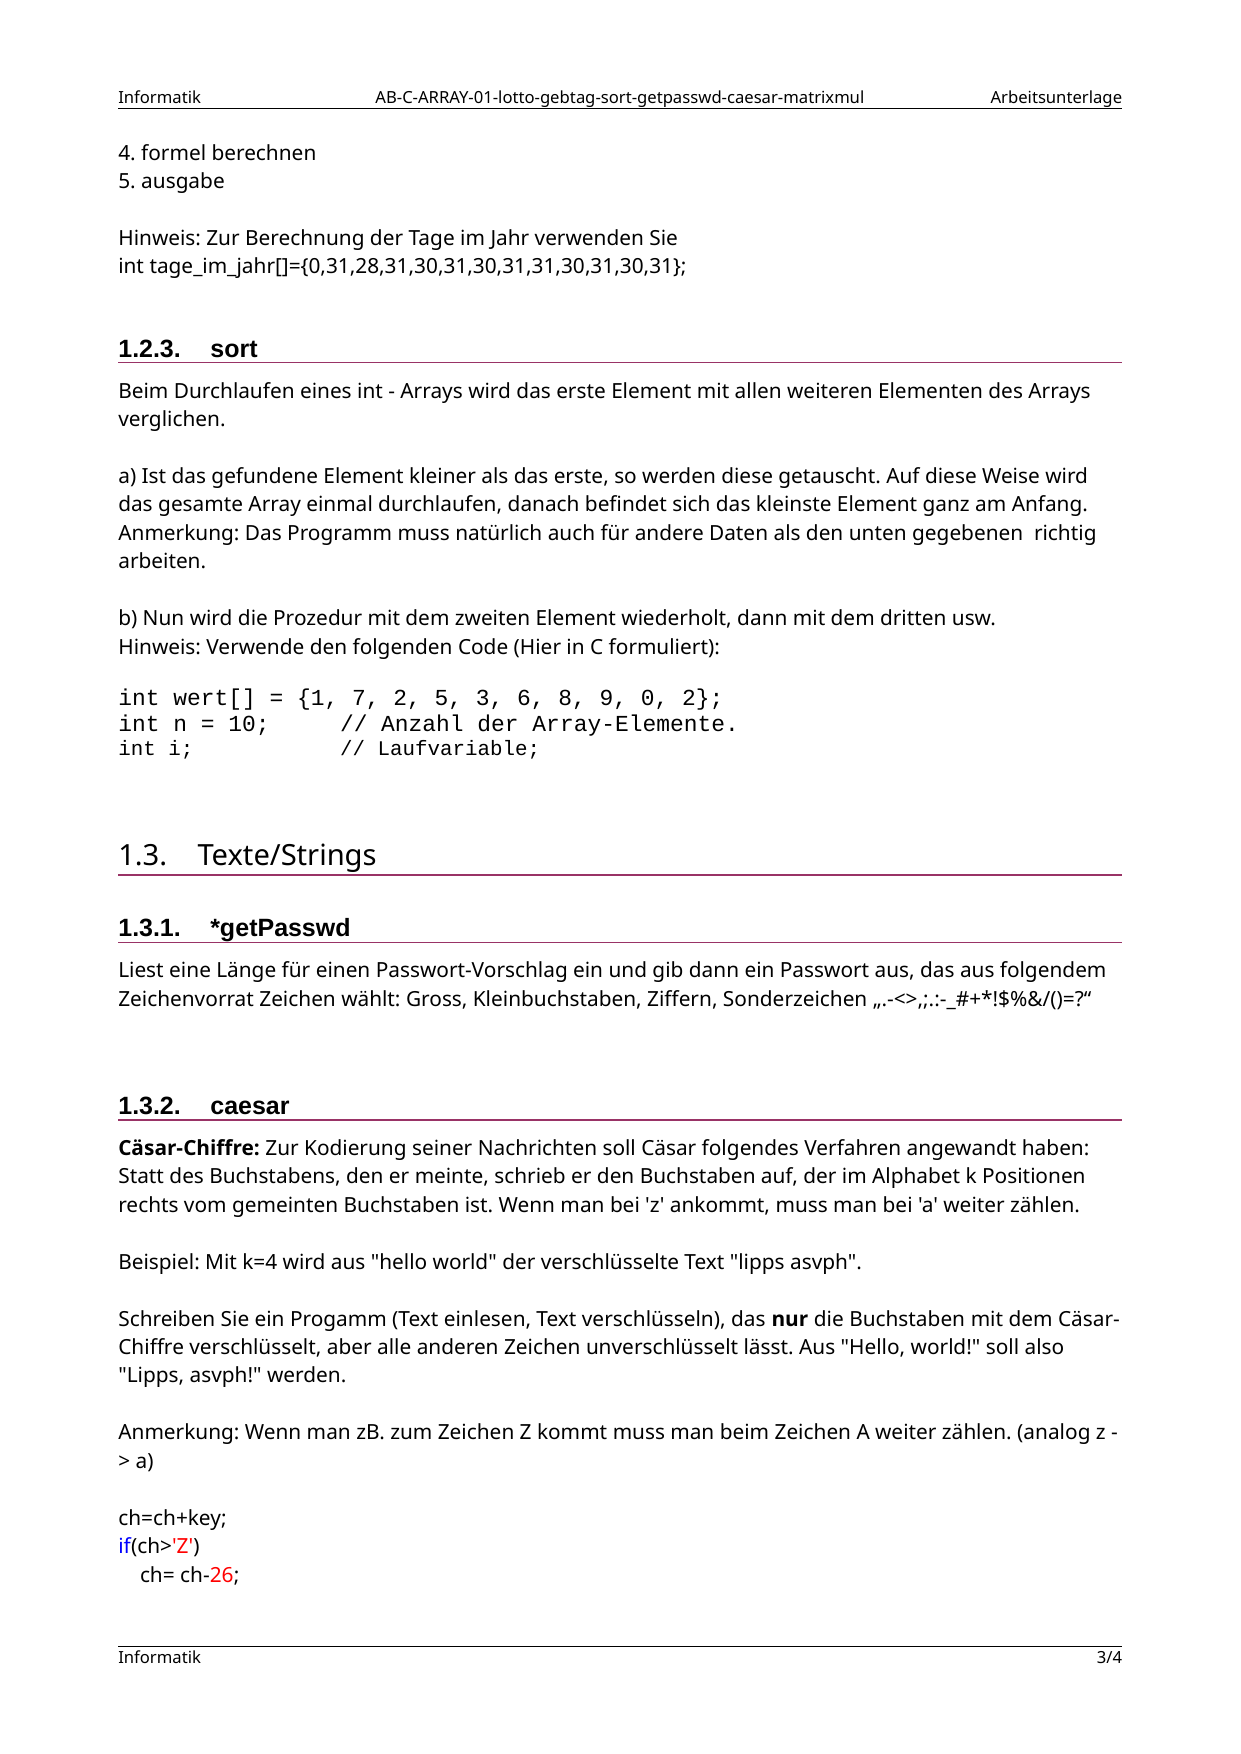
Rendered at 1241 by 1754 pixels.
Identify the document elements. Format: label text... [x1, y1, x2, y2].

text b) Nun wird die Prozedur mit dem zweiten Element wiederholt, dann mit dem dritten usw. [118, 603, 1122, 632]
text Hinweis: Verwende den folgenden Code (Hier in C formuliert): [118, 632, 1122, 660]
text 4. formel berechnen [118, 138, 1122, 166]
text Hinweis: Zur Berechnung der Tage im Jahr verwenden Sie int tage_im_jahr[]={0,31,28,31,30,31,30,31,31,30,31,30,31}; [118, 223, 1122, 308]
text int i; // Laufvariable; [118, 738, 1122, 762]
text Cäsar-Chiffre: Zur Kodierung seiner Nachrichten soll Cäsar folgendes Verfahren angewandt haben: Statt des Buchstabens, den er meinte, schrieb er den Buchstaben auf, der im Alphabet k Positionen rechts vom gemeinten Buchstaben ist. Wenn man bei 'z' ankommt, muss man bei 'a' weiter zählen. [118, 1133, 1122, 1218]
text Liest eine Länge für einen Passwort-Vorschlag ein und gib dann ein Passwort aus, das aus folgendem Zeichenvorrat Zeichen wählt: Gross, Kleinbuchstaben, Ziffern, Sonderzeichen „.-<>,;.:-_#+*!$%&/()=?“ [118, 956, 1122, 1012]
text ch= ch-26; [118, 1560, 1122, 1588]
text Anmerkung: Wenn man zB. zum Zeichen Z kommt muss man beim Zeichen A weiter zählen. (analog z -> a) [118, 1417, 1122, 1474]
subtitle sort [118, 333, 1122, 362]
text Beispiel: Mit k=4 wird aus "hello world" der verschlüsselte Text "lipps asvph". [118, 1218, 1122, 1304]
text a) Ist das gefundene Element kleiner als das erste, so werden diese getauscht. Auf diese Weise wird das gesamte Array einmal durchlaufen, danach befindet sich das kleinste Element ganz am Anfang. Anmerkung: Das Programm muss natürlich auch für andere Daten als den unten gegebenen richtig arbeiten. [118, 461, 1122, 575]
subtitle *getPasswd [118, 913, 1122, 942]
text ch=ch+key; [118, 1503, 1122, 1531]
subtitle caesar [118, 1091, 1122, 1119]
text int n = 10; // Anzahl der Array-Elemente. [118, 712, 1122, 738]
subtitle Texte/Strings [118, 834, 1122, 874]
text Schreiben Sie ein Progamm (Text einlesen, Text verschlüsseln), das nur die Buchstaben mit dem Cäsar-Chiffre verschlüsselt, aber alle anderen Zeichen unverschlüsselt lässt. Aus "Hello, world!" soll also "Lipps, asvph!" werden. [118, 1304, 1122, 1417]
text Beim Durchlaufen eines int - Arrays wird das erste Element mit allen weiteren Elementen des Arrays verglichen. [118, 376, 1122, 433]
text if(ch>'Z') [118, 1531, 1122, 1560]
text int wert[] = {1, 7, 2, 5, 3, 6, 8, 9, 0, 2}; [118, 686, 1122, 712]
text 5. ausgabe [118, 166, 1122, 195]
